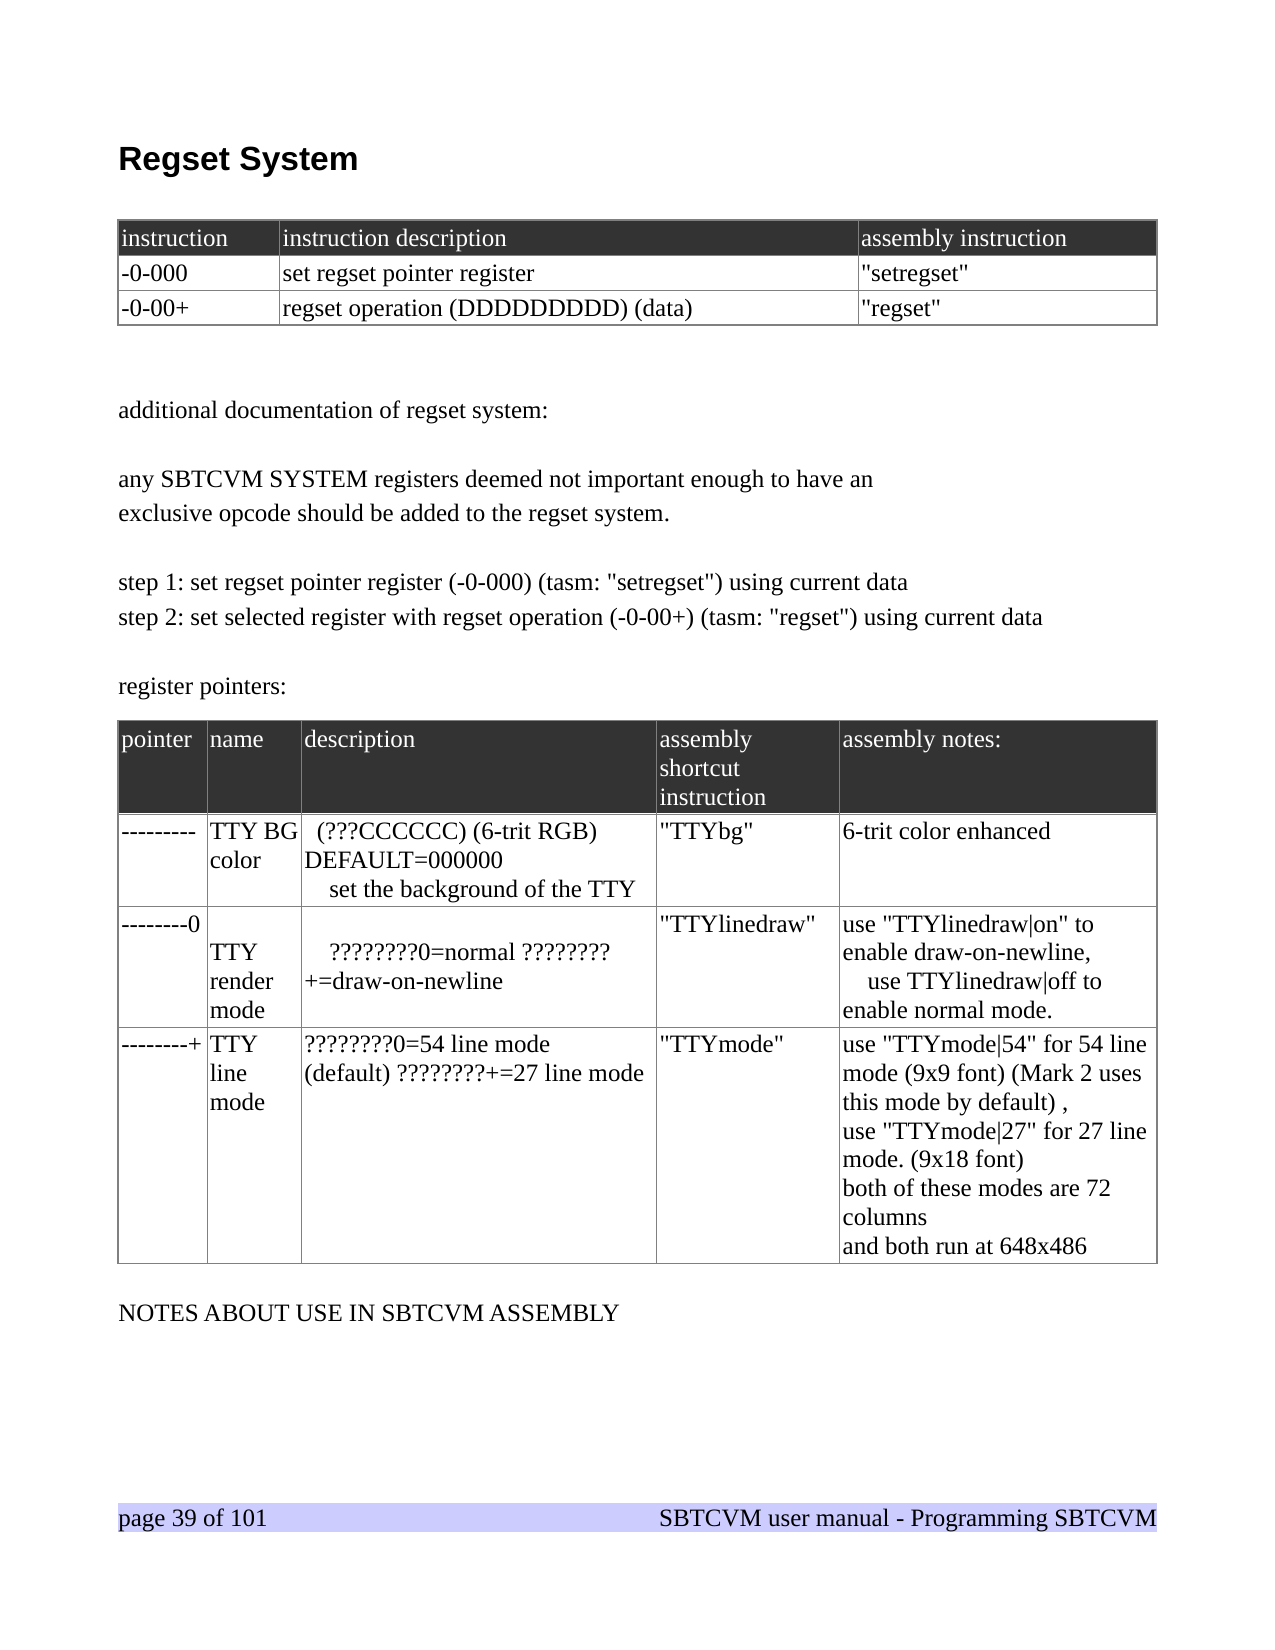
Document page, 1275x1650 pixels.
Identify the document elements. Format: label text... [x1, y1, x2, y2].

table_header instruction [119, 221, 279, 255]
table_cell use "TTYmode|54" for 54 line mode (9x9 font) (Mark 2 uses this mode by default) , use "TTYmode|27" for 27 line mode. (9x18 font) both of these modes are 72 columns and both run at 648x486 [840, 1028, 1156, 1262]
table_cell 6-trit color enhanced [840, 815, 1156, 906]
table_header pointer [119, 721, 207, 813]
table_cell "TTYbg" [657, 815, 839, 906]
table_cell "TTYmode" [657, 1028, 839, 1262]
table_header description [302, 721, 656, 813]
table_cell "setregset" [859, 256, 1156, 290]
table_cell TTY render mode [208, 907, 301, 1027]
table_header name [208, 721, 301, 813]
table_cell ????????0=54 line mode (default) ????????+=27 line mode [302, 1028, 656, 1262]
text additional documentation of regset system: any SBTCVM SYSTEM registers deemed not important enough to have an exclusive opcode should be added to the regset system. step 1: set regset pointer register (-0-000) (tasm: "setregset") using current data step 2: set selected register with regset operation (-0-00+) (tasm: "regset") using current data register pointers: [118, 326, 1157, 699]
table_cell -0-000 [119, 256, 279, 290]
table_cell use "TTYlinedraw|on" to enable draw-on-newline, use TTYlinedraw|off to enable normal mode. [840, 907, 1156, 1027]
table_cell regset operation (DDDDDDDDD) (data) [280, 291, 858, 324]
subtitle Regset System [118, 139, 1157, 178]
table_cell (???CCCCCC) (6-trit RGB) DEFAULT=000000 set the background of the TTY [302, 815, 656, 906]
table_cell TTY BG color [208, 815, 301, 906]
table_cell --------- [119, 815, 207, 906]
table_cell -0-00+ [119, 291, 279, 324]
table_cell "regset" [859, 291, 1156, 324]
table_header instruction description [280, 221, 858, 255]
table_cell "TTYlinedraw" [657, 907, 839, 1027]
table_cell ????????0=normal ????????+=draw-on-newline [302, 907, 656, 1027]
table_header assembly instruction [859, 221, 1156, 255]
table_cell --------+ [119, 1028, 207, 1262]
text NOTES ABOUT USE IN SBTCVM ASSEMBLY [118, 1264, 1157, 1362]
table_cell --------0 [119, 907, 207, 1027]
table_header assembly notes: [840, 721, 1156, 813]
table_cell TTY line mode [208, 1028, 301, 1262]
table_cell set regset pointer register [280, 256, 858, 290]
table_header assembly shortcut instruction [657, 721, 839, 813]
